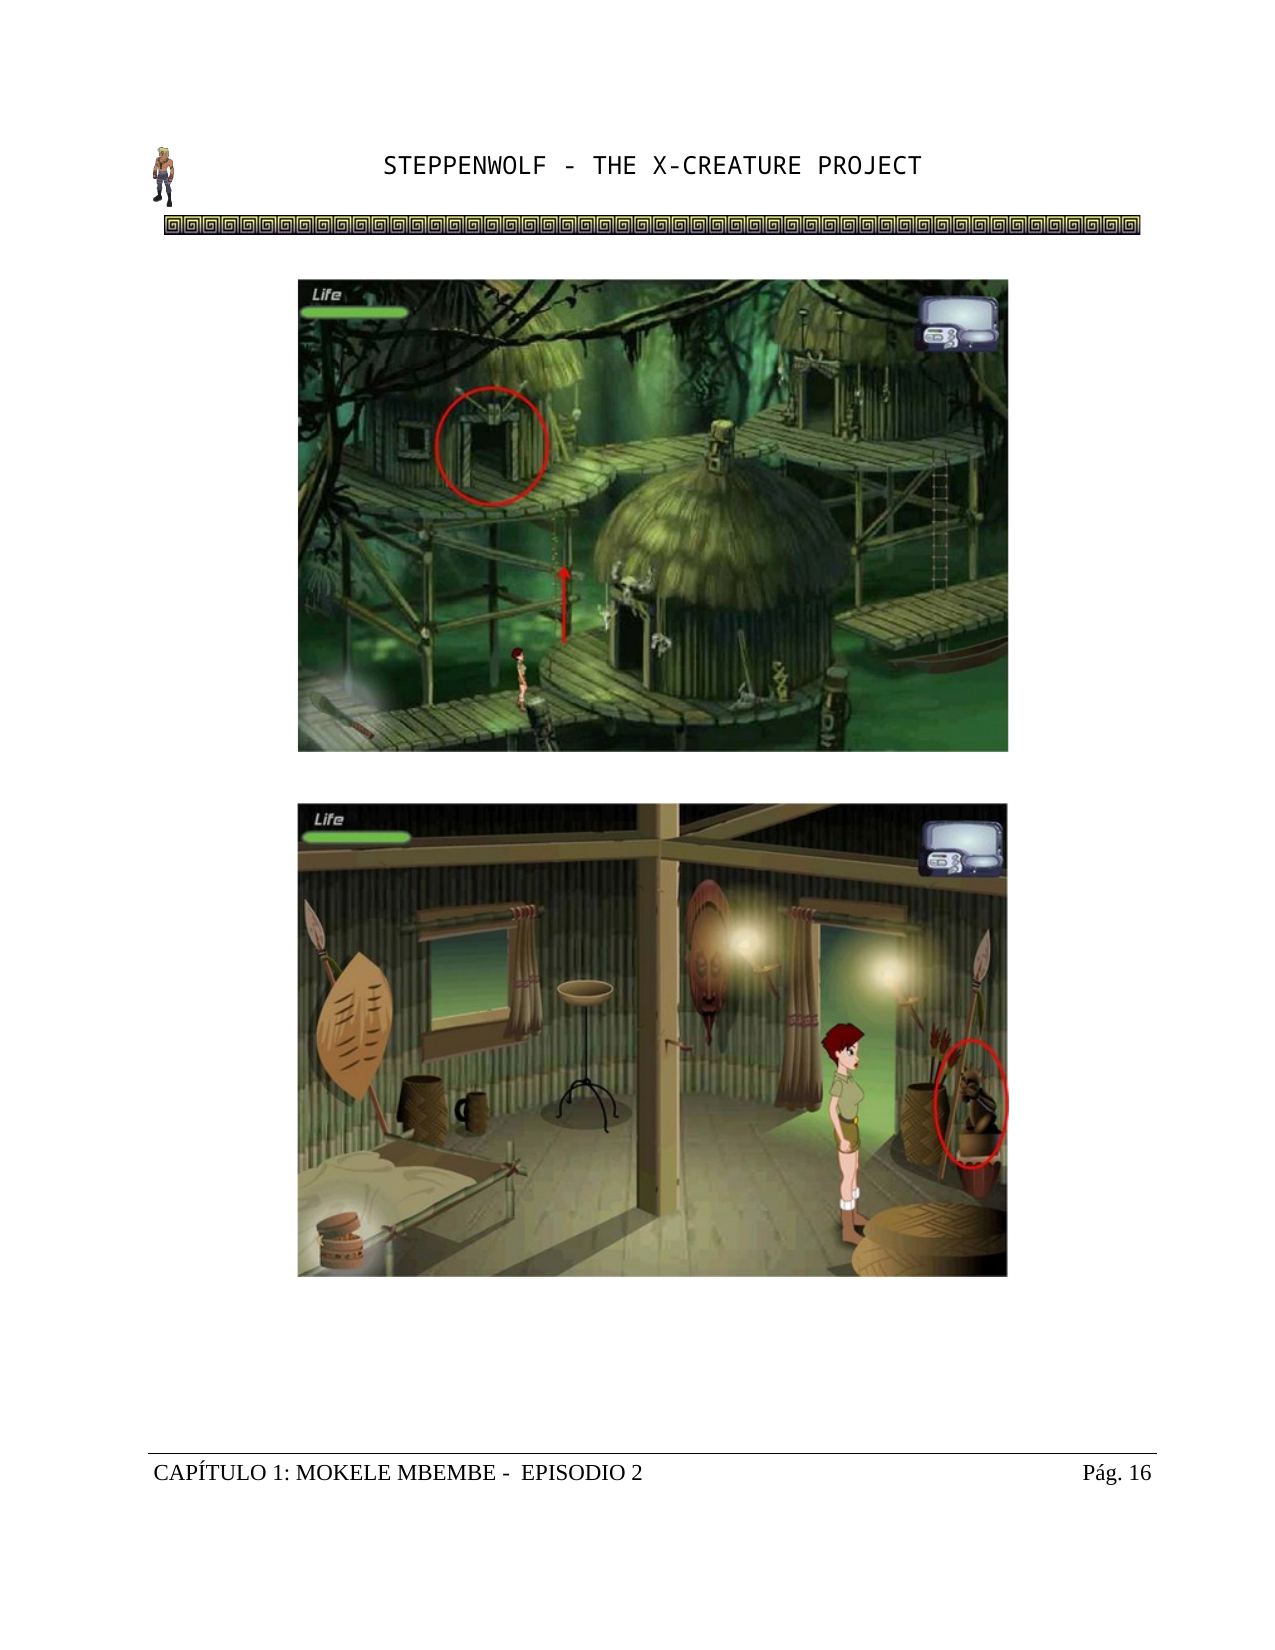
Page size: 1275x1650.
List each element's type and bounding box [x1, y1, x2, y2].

picture [297, 279, 1009, 752]
picture [297, 803, 1009, 1277]
picture [164, 215, 1141, 235]
picture [147, 147, 181, 207]
